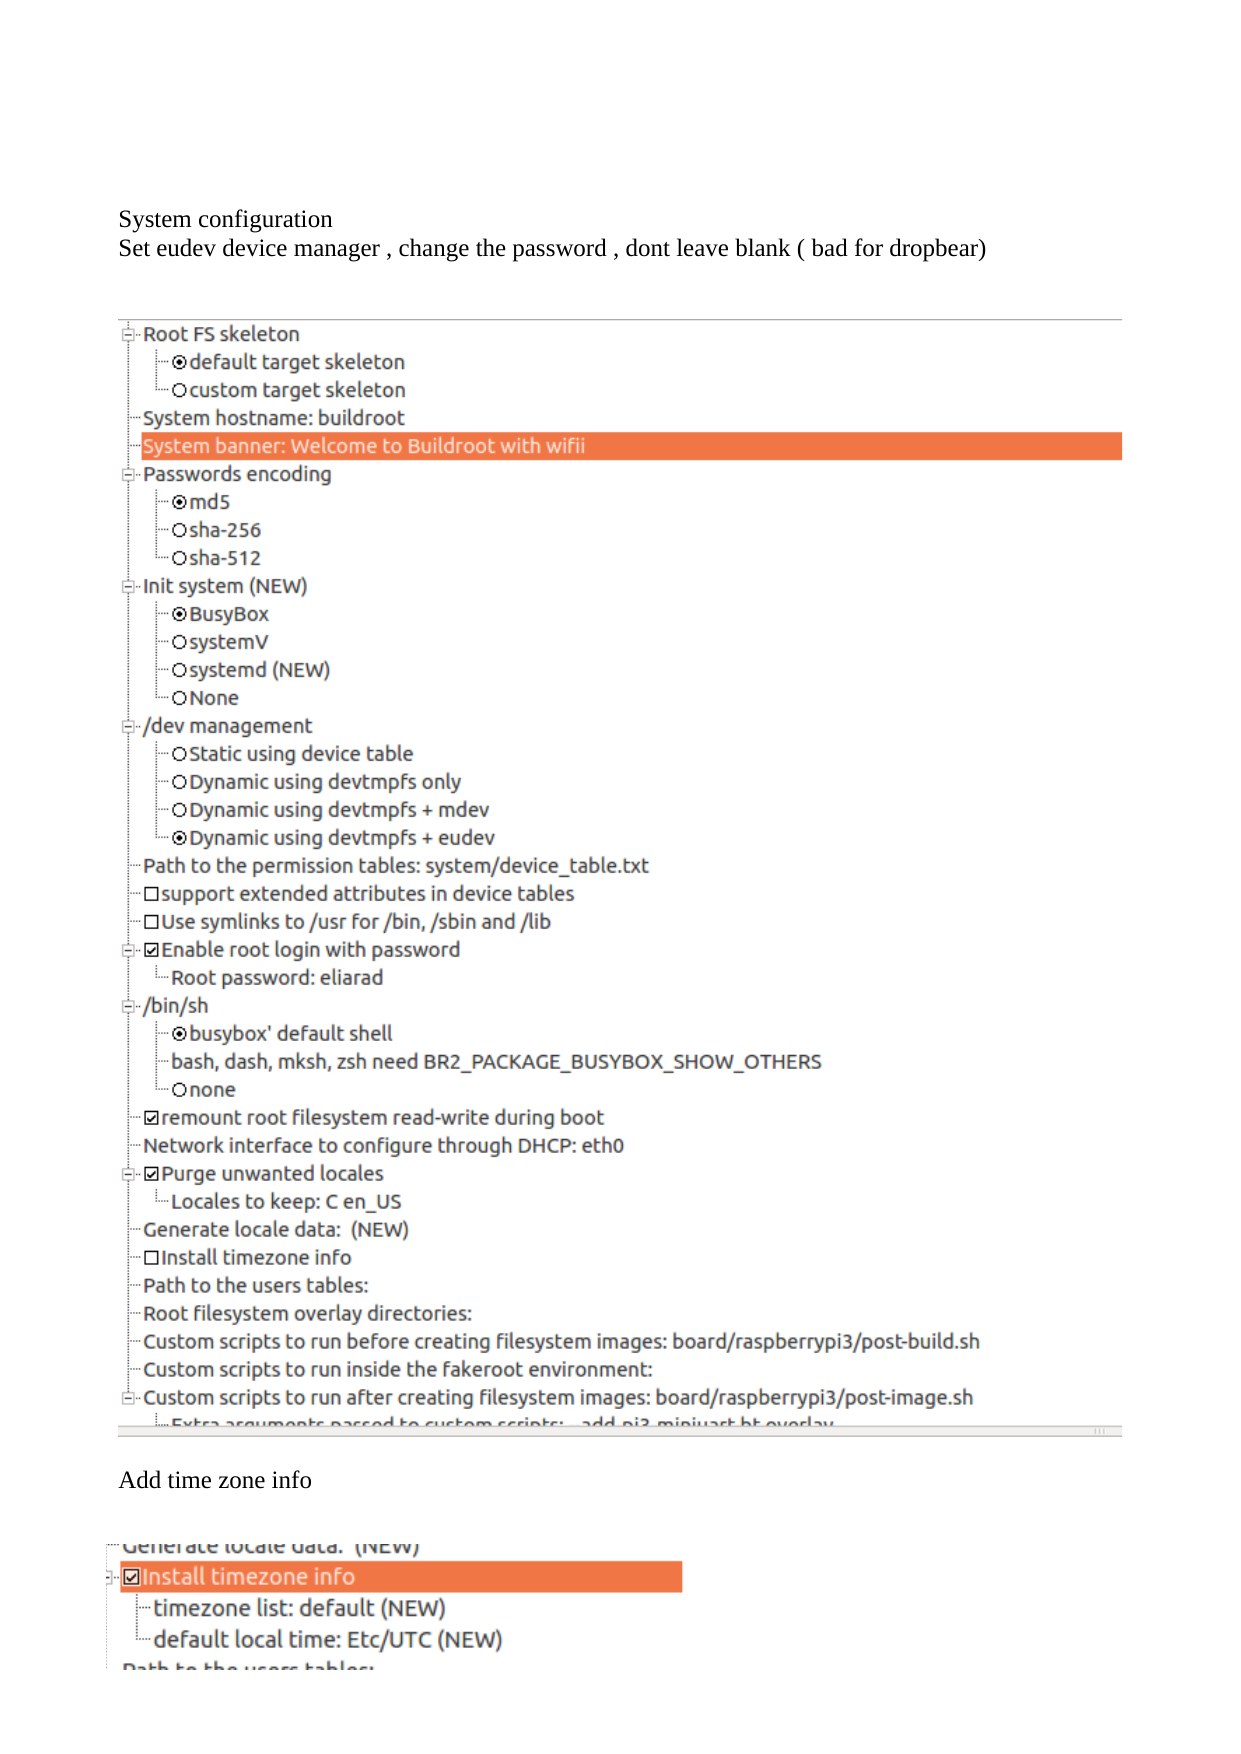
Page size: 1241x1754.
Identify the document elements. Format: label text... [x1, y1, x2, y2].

text Set eudev device manager , change the password , dont leave blank ( bad for dropbear) [118, 233, 1122, 262]
text System configuration [118, 204, 1122, 233]
picture [106, 1544, 683, 1670]
picture [118, 319, 1123, 1437]
text Add time zone info [118, 1465, 1122, 1494]
